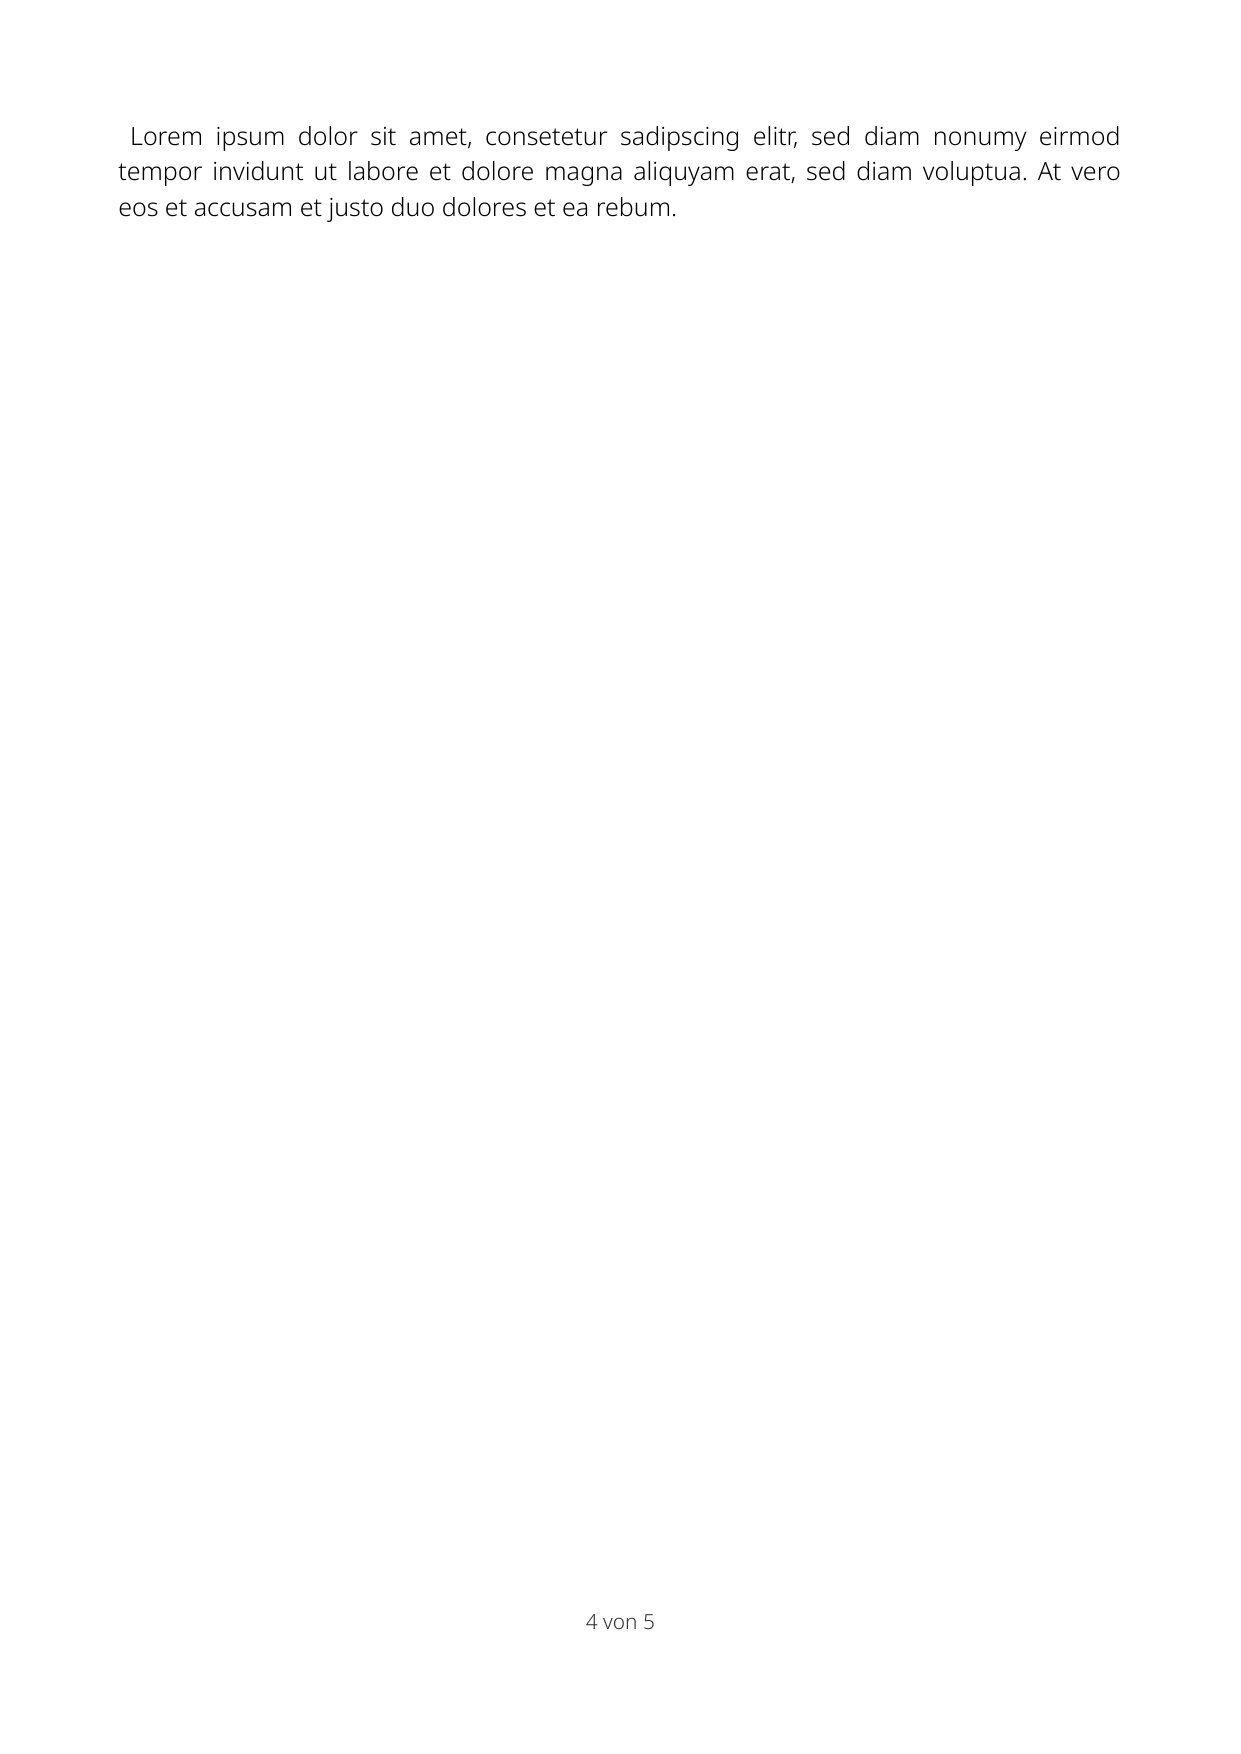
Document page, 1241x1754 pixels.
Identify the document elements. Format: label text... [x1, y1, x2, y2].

text Lorem ipsum dolor sit amet, consetetur sadipscing elitr, sed diam nonumy eirmod tempor invidunt ut labore et dolore magna aliquyam erat, sed diam voluptua. At vero eos et accusam et justo duo dolores et ea rebum. [118, 118, 1122, 224]
